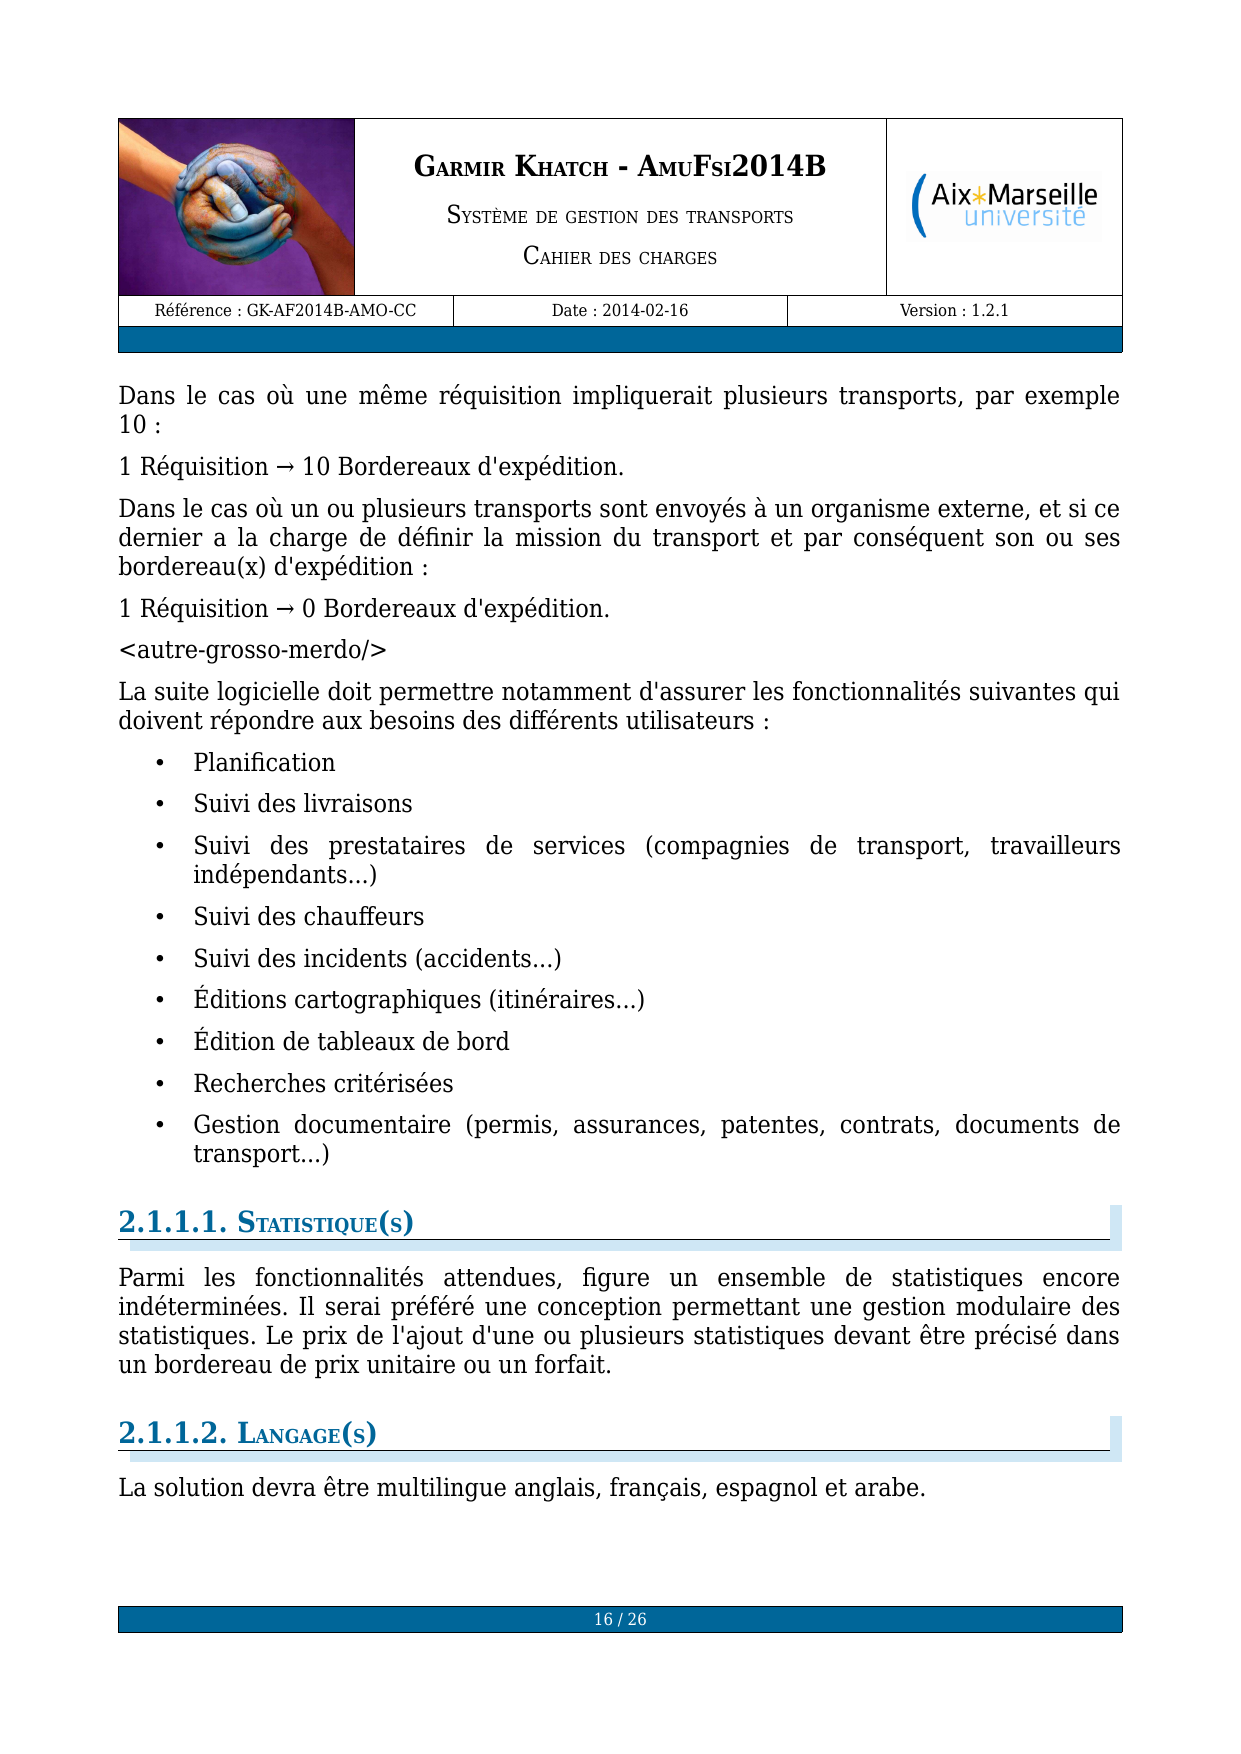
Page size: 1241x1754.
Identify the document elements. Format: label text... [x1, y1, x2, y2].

subtitle Statistique(s) [118, 1205, 1110, 1239]
text Dans le cas où un ou plusieurs transports sont envoyés à un organisme externe, et si ce dernier a la charge de définir la mission du transport et par conséquent son ou ses bordereau(x) d'expédition : [118, 494, 1122, 581]
list Suivi des prestataires de services (compagnies de transport, travailleurs indépendants...) [156, 831, 1122, 889]
text Parmi les fonctionnalités attendues, figure un ensemble de statistiques encore indéterminées. Il serai préféré une conception permettant une gestion modulaire des statistiques. Le prix de l'ajout d'une ou plusieurs statistiques devant être précisé dans un bordereau de prix unitaire ou un forfait. [118, 1263, 1122, 1379]
picture [887, 126, 1122, 288]
list Gestion documentaire (permis, assurances, patentes, contrats, documents de transport...) [156, 1110, 1122, 1169]
subtitle Langage(s) [118, 1416, 1110, 1450]
picture [119, 119, 354, 295]
list Édition de tableaux de bord [156, 1027, 1122, 1056]
list Suivi des incidents (accidents...) [156, 944, 1122, 973]
list Suivi des chauffeurs [156, 902, 1122, 931]
text 1 Réquisition → 0 Bordereaux d'expédition. [118, 594, 1122, 623]
list Recherches critérisées [156, 1069, 1122, 1098]
text 1 Réquisition → 10 Bordereaux d'expédition. [118, 452, 1122, 481]
list Planification [156, 748, 1122, 777]
text Dans le cas où une même réquisition impliquerait plusieurs transports, par exemple 10 : [118, 381, 1122, 439]
text La suite logicielle doit permettre notamment d'assurer les fonctionnalités suivantes qui doivent répondre aux besoins des différents utilisateurs : [118, 677, 1122, 735]
list Suivi des livraisons [156, 789, 1122, 819]
list Éditions cartographiques (itinéraires...) [156, 985, 1122, 1014]
text La solution devra être multilingue anglais, français, espagnol et arabe. [118, 1473, 1122, 1503]
text <autre-grosso-merdo/> [118, 635, 1122, 664]
